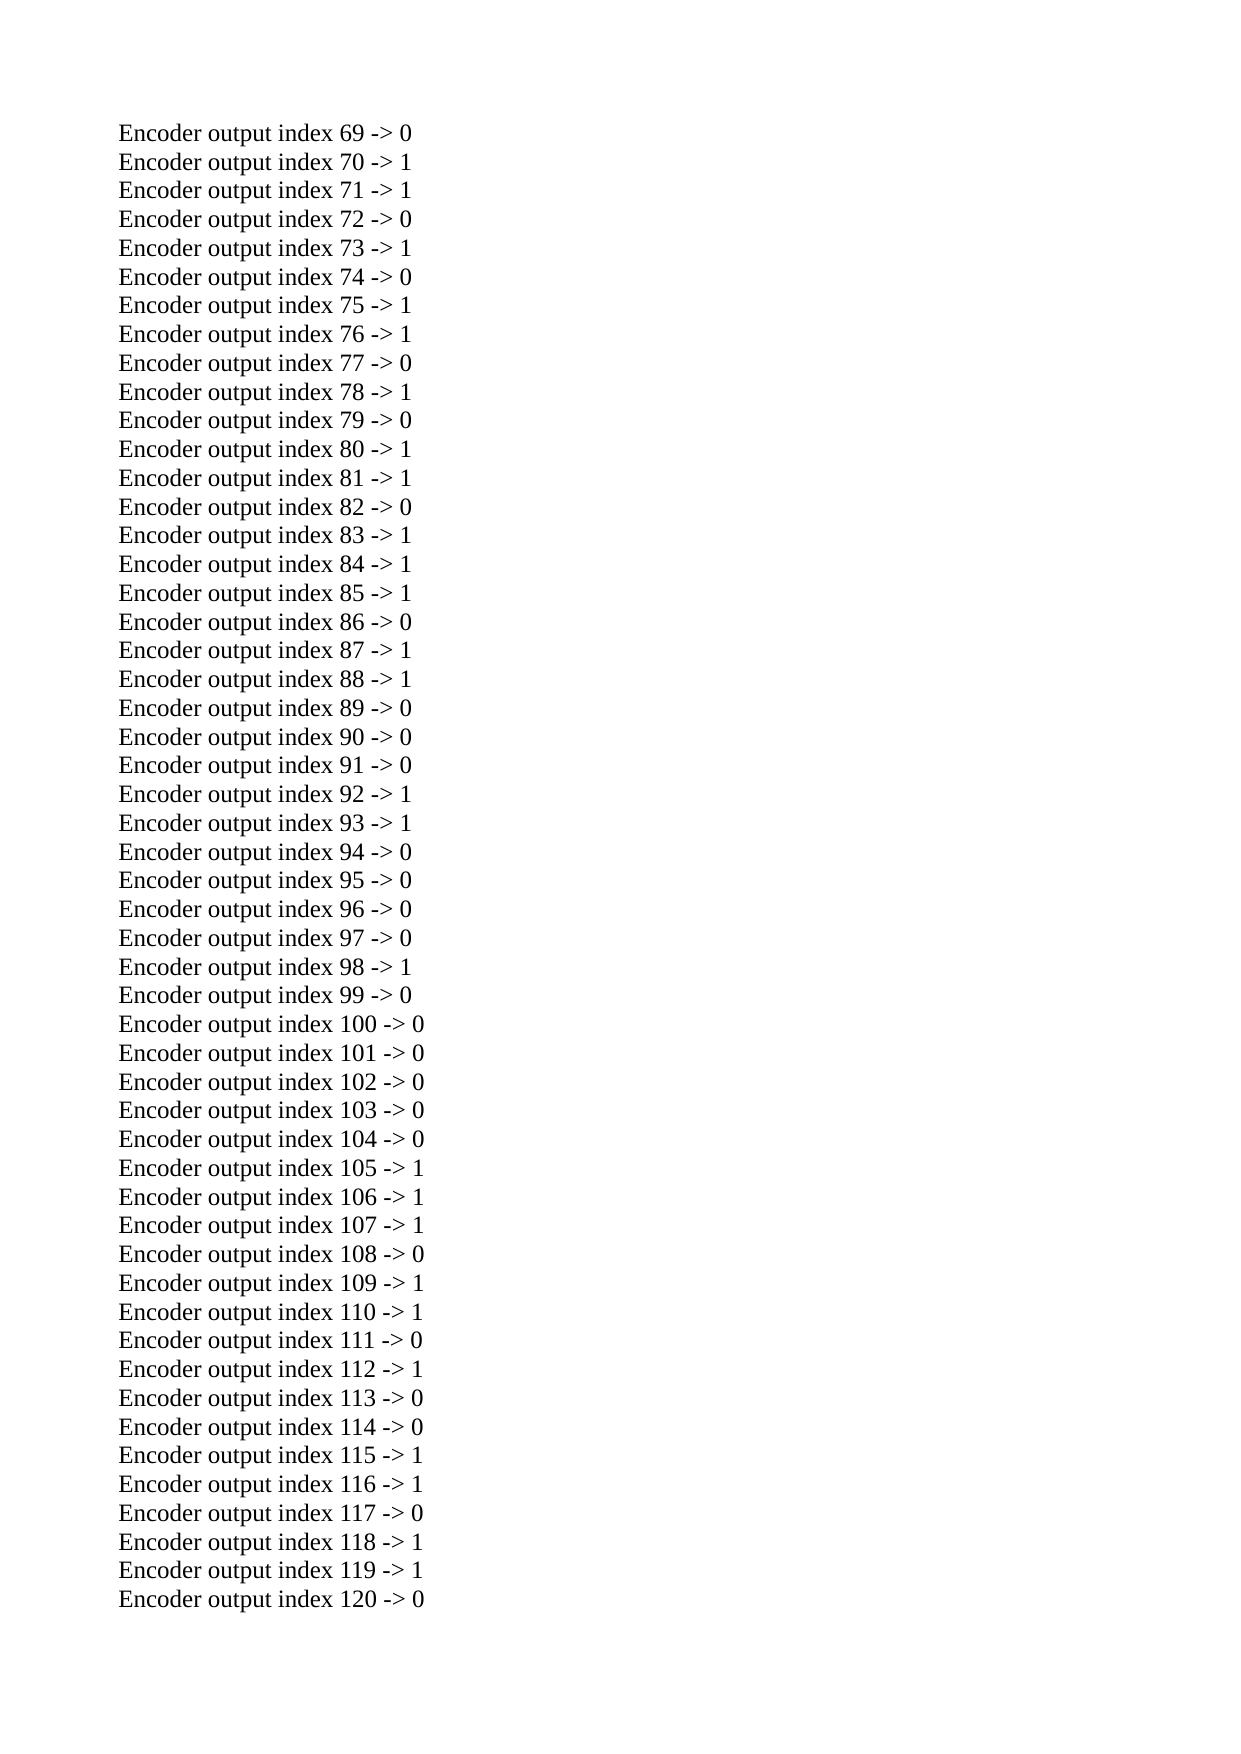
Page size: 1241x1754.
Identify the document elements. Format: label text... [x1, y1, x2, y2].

text Encoder output index 91 -> 0 [118, 751, 1122, 779]
text Encoder output index 95 -> 0 [118, 866, 1122, 894]
text Encoder output index 87 -> 1 [118, 636, 1122, 664]
text Encoder output index 112 -> 1 [118, 1354, 1122, 1383]
text Encoder output index 76 -> 1 [118, 319, 1122, 348]
text Encoder output index 119 -> 1 [118, 1556, 1122, 1584]
text Encoder output index 106 -> 1 [118, 1182, 1122, 1211]
text Encoder output index 101 -> 0 [118, 1038, 1122, 1067]
text Encoder output index 72 -> 0 [118, 204, 1122, 233]
text Encoder output index 79 -> 0 [118, 406, 1122, 434]
text Encoder output index 86 -> 0 [118, 607, 1122, 636]
text Encoder output index 107 -> 1 [118, 1211, 1122, 1239]
text Encoder output index 98 -> 1 [118, 952, 1122, 981]
text Encoder output index 88 -> 1 [118, 664, 1122, 693]
text Encoder output index 102 -> 0 [118, 1067, 1122, 1096]
text Encoder output index 90 -> 0 [118, 722, 1122, 751]
text Encoder output index 109 -> 1 [118, 1268, 1122, 1297]
text Encoder output index 74 -> 0 [118, 262, 1122, 291]
text Encoder output index 97 -> 0 [118, 923, 1122, 952]
text Encoder output index 71 -> 1 [118, 176, 1122, 204]
text Encoder output index 104 -> 0 [118, 1124, 1122, 1153]
text Encoder output index 84 -> 1 [118, 549, 1122, 578]
text Encoder output index 108 -> 0 [118, 1239, 1122, 1268]
text Encoder output index 85 -> 1 [118, 578, 1122, 607]
text Encoder output index 81 -> 1 [118, 463, 1122, 492]
text Encoder output index 105 -> 1 [118, 1153, 1122, 1182]
text Encoder output index 80 -> 1 [118, 434, 1122, 463]
text Encoder output index 70 -> 1 [118, 147, 1122, 176]
text Encoder output index 92 -> 1 [118, 779, 1122, 808]
text Encoder output index 113 -> 0 [118, 1383, 1122, 1412]
text Encoder output index 89 -> 0 [118, 693, 1122, 722]
text Encoder output index 82 -> 0 [118, 492, 1122, 521]
text Encoder output index 73 -> 1 [118, 233, 1122, 262]
text Encoder output index 115 -> 1 [118, 1441, 1122, 1469]
text Encoder output index 69 -> 0 [118, 118, 1122, 147]
text Encoder output index 83 -> 1 [118, 521, 1122, 549]
text Encoder output index 99 -> 0 [118, 981, 1122, 1009]
text Encoder output index 111 -> 0 [118, 1326, 1122, 1354]
text Encoder output index 110 -> 1 [118, 1297, 1122, 1326]
text Encoder output index 116 -> 1 [118, 1469, 1122, 1498]
text Encoder output index 114 -> 0 [118, 1412, 1122, 1441]
text Encoder output index 103 -> 0 [118, 1096, 1122, 1124]
text Encoder output index 117 -> 0 [118, 1498, 1122, 1527]
text Encoder output index 100 -> 0 [118, 1009, 1122, 1038]
text Encoder output index 77 -> 0 [118, 348, 1122, 377]
text Encoder output index 96 -> 0 [118, 894, 1122, 923]
text Encoder output index 78 -> 1 [118, 377, 1122, 406]
text Encoder output index 75 -> 1 [118, 291, 1122, 319]
text Encoder output index 118 -> 1 [118, 1527, 1122, 1556]
text Encoder output index 120 -> 0 [118, 1584, 1122, 1613]
text Encoder output index 94 -> 0 [118, 837, 1122, 866]
text Encoder output index 93 -> 1 [118, 808, 1122, 837]
